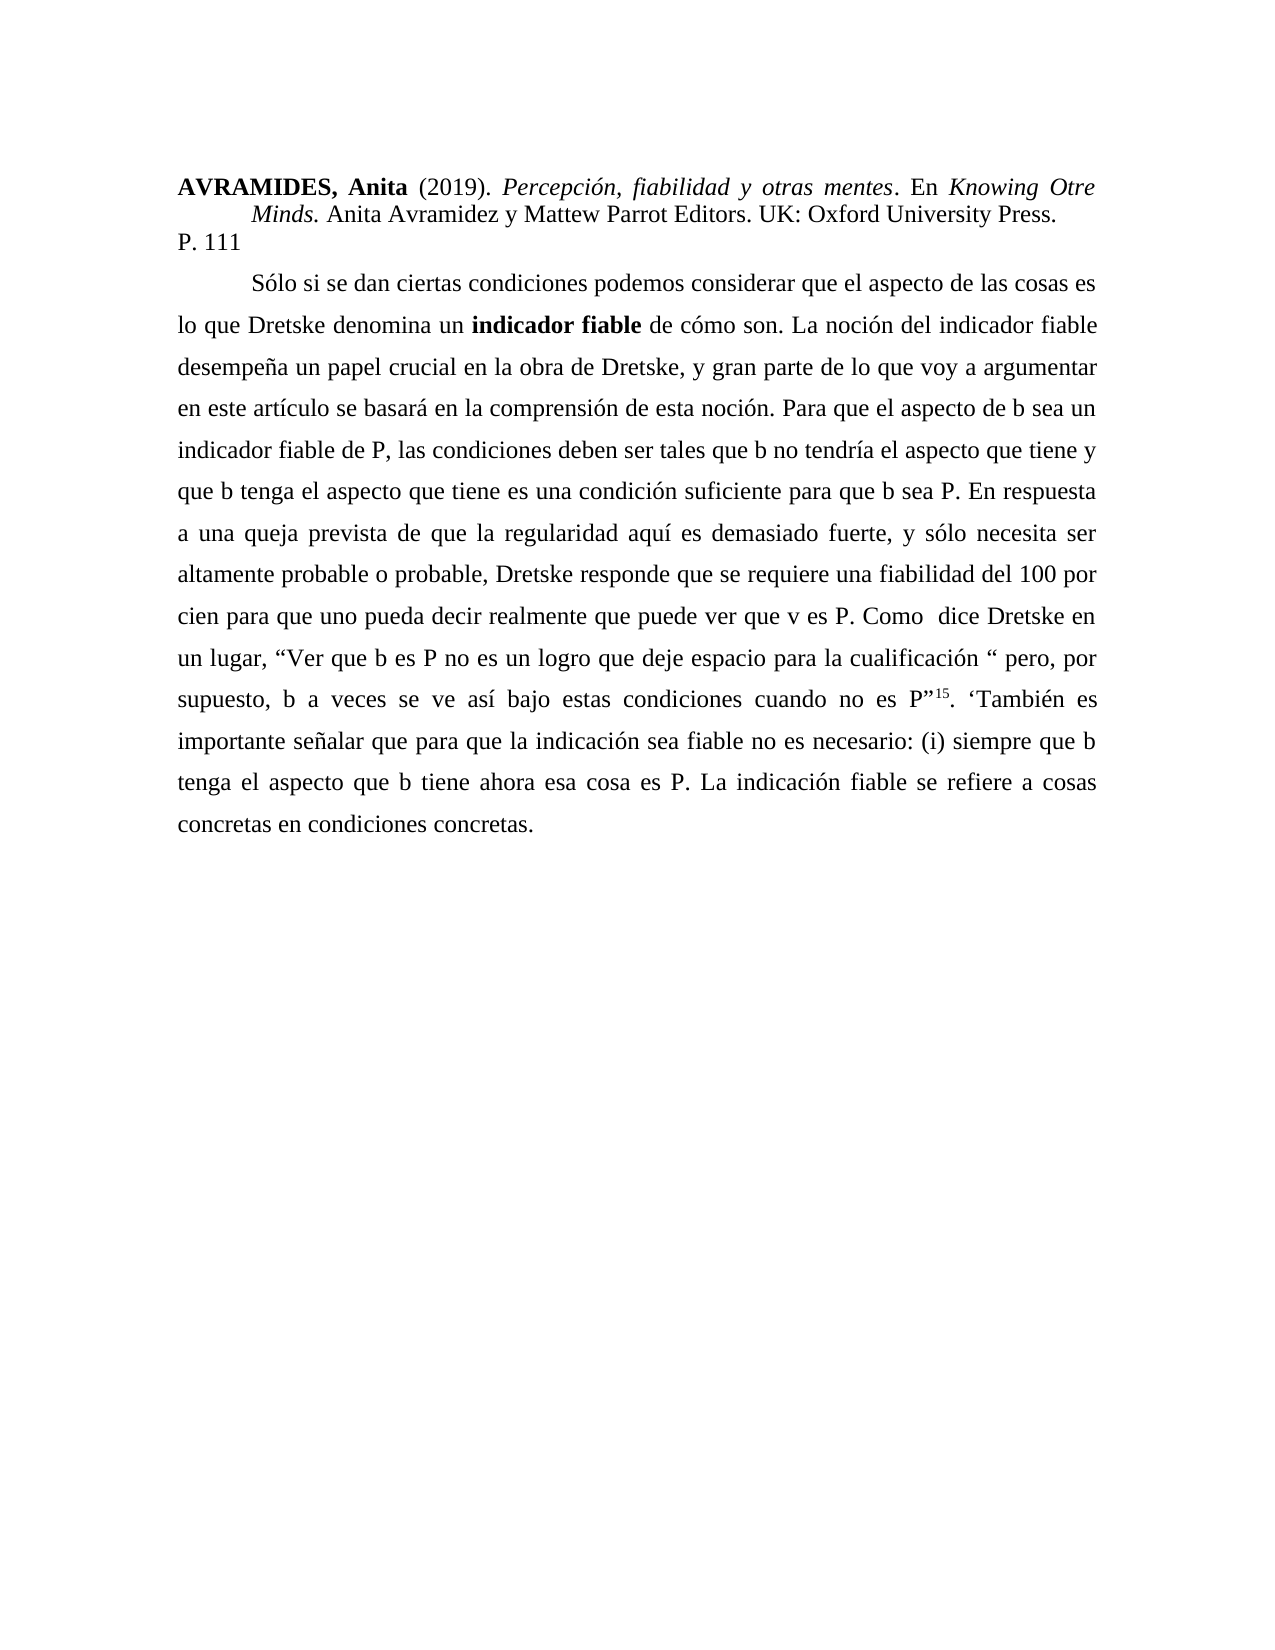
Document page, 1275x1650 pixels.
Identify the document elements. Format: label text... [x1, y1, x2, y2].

text AVRAMIDES, Anita (2019). Percepción, fiabilidad y otras mentes. En Knowing Otre Minds. Anita Avramidez y Mattew Parrot Editors. UK: Oxford University Press. [177, 173, 1098, 228]
text Sólo si se dan ciertas condiciones podemos considerar que el aspecto de las cosas es lo que Dretske denomina un indicador fiable de cómo son. La noción del indicador fiable desempeña un papel crucial en la obra de Dretske, y gran parte de lo que voy a argumentar en este artículo se basará en la comprensión de esta noción. Para que el aspecto de b sea un indicador fiable de P, las condiciones deben ser tales que b no tendría el aspecto que tiene y que b tenga el aspecto que tiene es una condición suficiente para que b sea P. En respuesta a una queja prevista de que la regularidad aquí es demasiado fuerte, y sólo necesita ser altamente probable o probable, Dretske responde que se requiere una fiabilidad del 100 por cien para que uno pueda decir realmente que puede ver que v es P. Como dice Dretske en un lugar, “Ver que b es P no es un logro que deje espacio para la cualificación “ pero, por supuesto, b a veces se ve así bajo estas condiciones cuando no es P”15. ‘También es importante señalar que para que la indicación sea fiable no es necesario: (i) siempre que b tenga el aspecto que b tiene ahora esa cosa es P. La indicación fiable se refiere a cosas concretas en condiciones concretas. [177, 269, 1098, 838]
text P. 111 [177, 228, 1098, 256]
